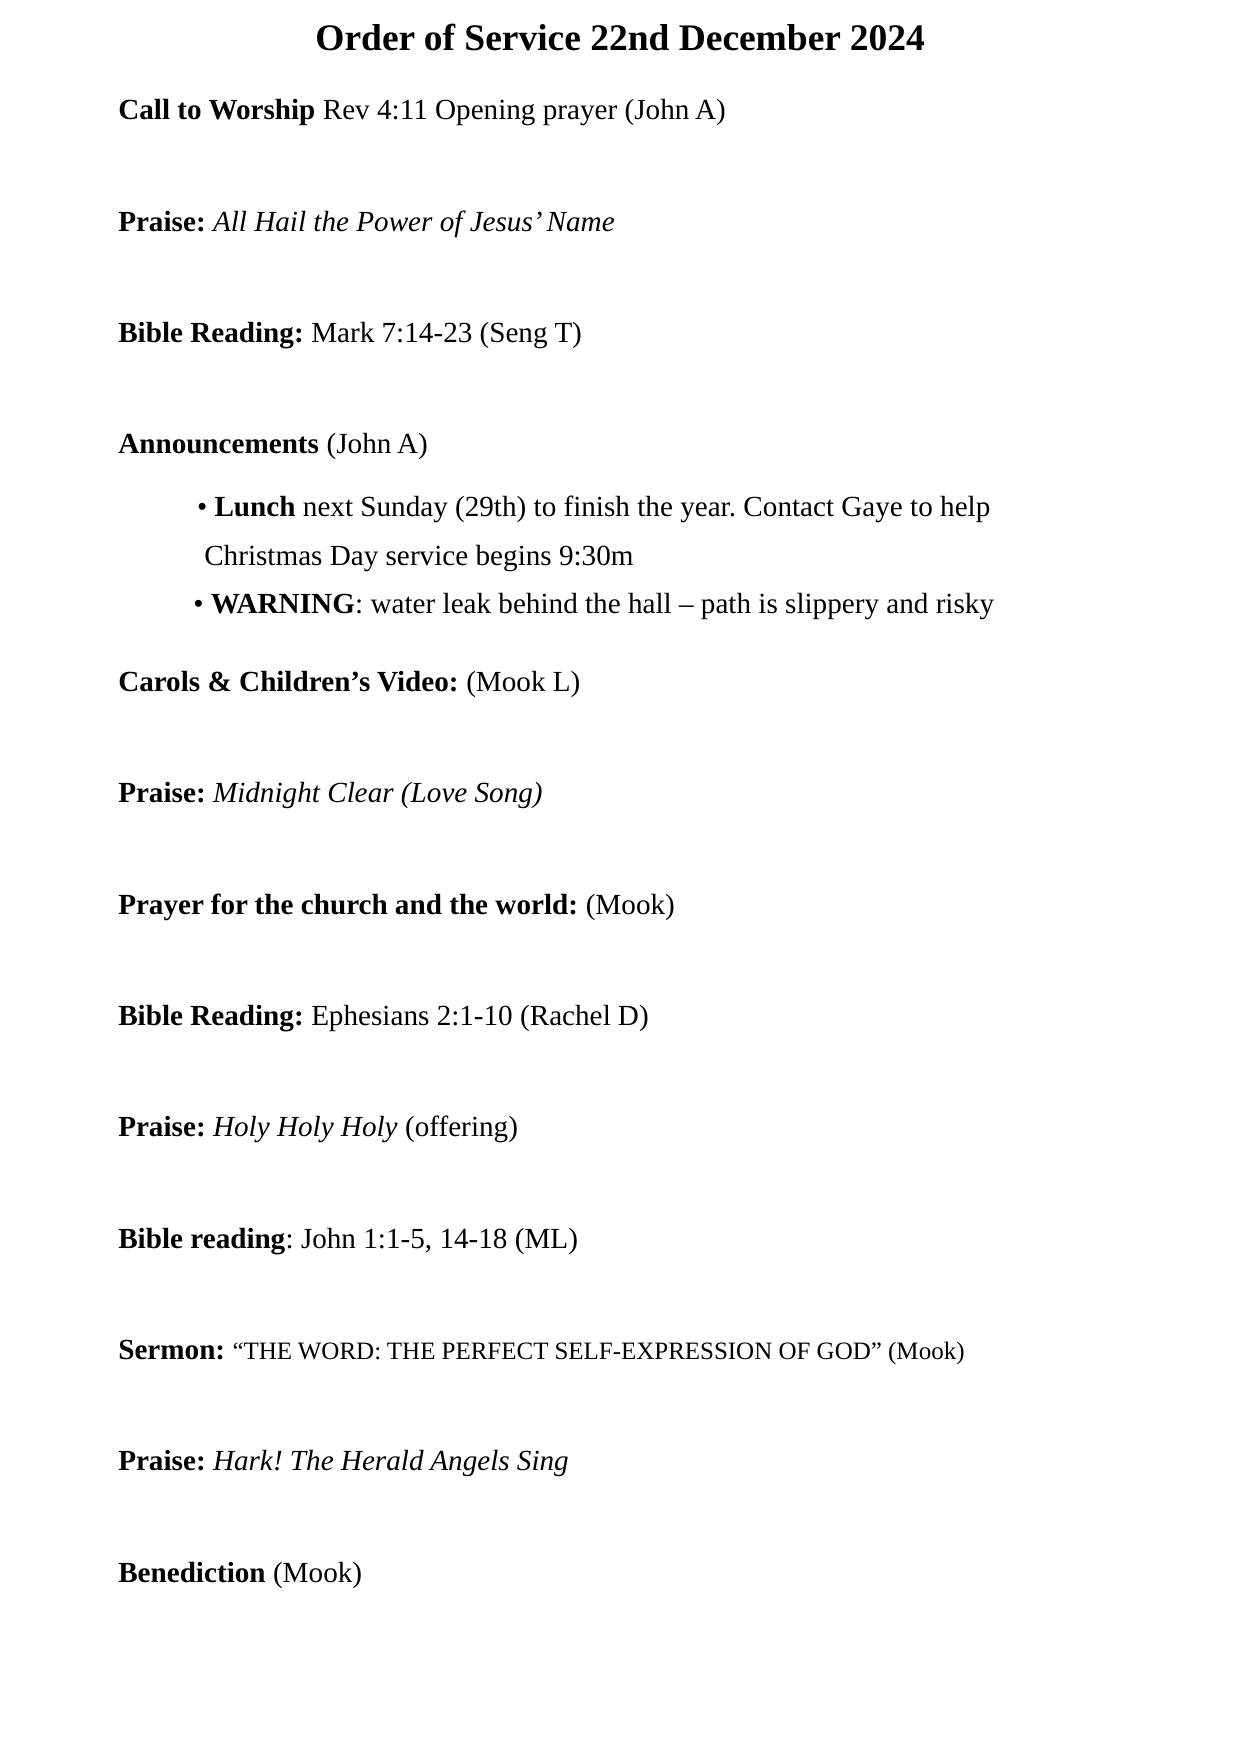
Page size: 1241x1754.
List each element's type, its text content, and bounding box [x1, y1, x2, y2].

list Christmas Day service begins 9:30m [197, 538, 1122, 571]
text Praise: Holy Holy Holy (offering) [118, 1109, 1122, 1143]
text Bible Reading: Mark 7:14-23 (Seng T) [118, 315, 1122, 349]
list • Lunch next Sunday (29th) to finish the year. Contact Gaye to help [197, 489, 1122, 523]
text Praise: Midnight Clear (Love Song) [118, 775, 1122, 809]
text Prayer for the church and the world: (Mook) [118, 887, 1122, 920]
text Announcements (John A) [118, 427, 1122, 460]
text Sermon: “THE WORD: THE PERFECT SELF-EXPRESSION OF GOD” (Mook) [118, 1332, 1122, 1366]
text Bible Reading: Ephesians 2:1-10 (Rachel D) [118, 998, 1122, 1032]
list • WARNING: water leak behind the hall – path is slippery and risky [156, 586, 1122, 620]
text Bible reading: John 1:1-5, 14-18 (ML) [118, 1221, 1122, 1254]
text Praise: All Hail the Power of Jesus’ Name [118, 204, 1122, 237]
text Call to Worship Rev 4:11 Opening prayer (John A) [118, 92, 1122, 126]
text Praise: Hark! The Herald Angels Sing [118, 1443, 1122, 1477]
text Carols & Children’s Video: (Mook L) [118, 664, 1122, 698]
text Benediction (Mook) [118, 1555, 1122, 1588]
